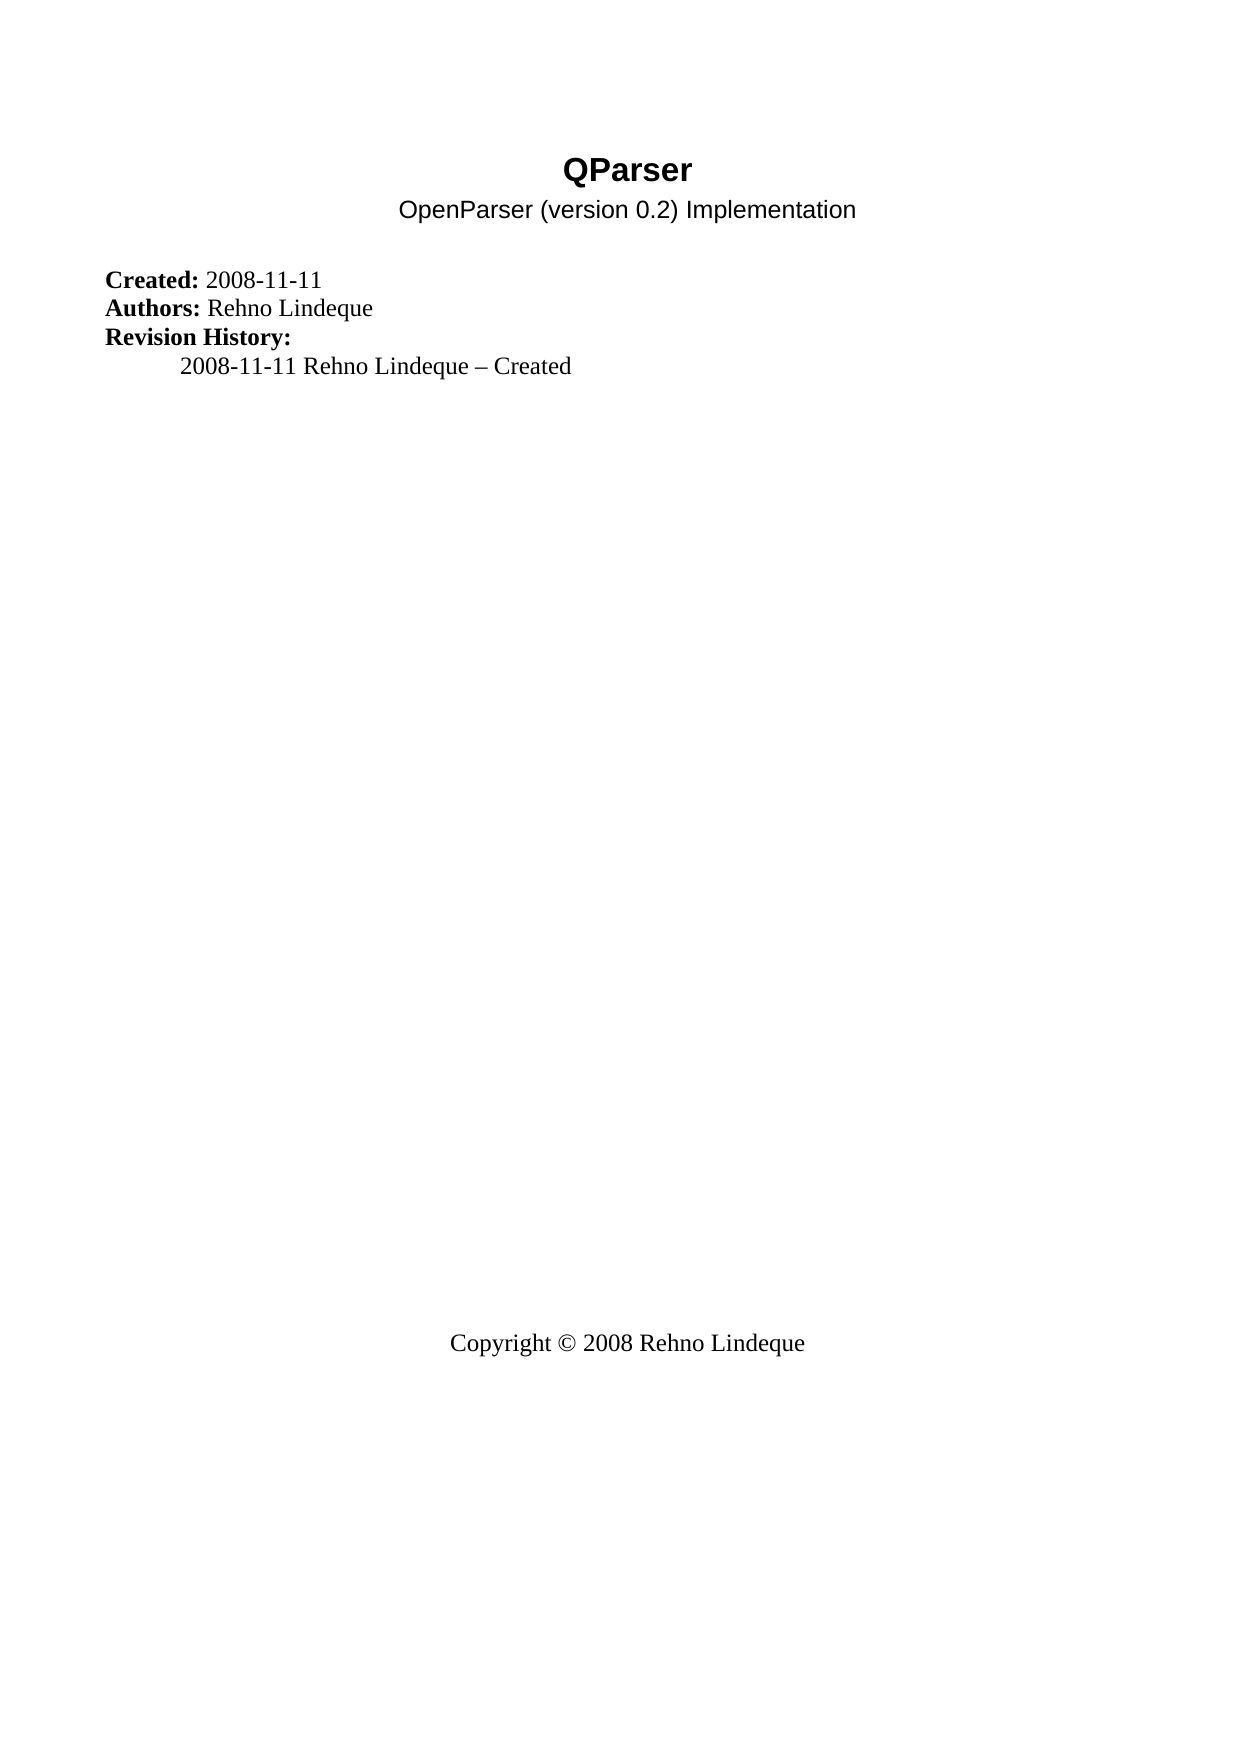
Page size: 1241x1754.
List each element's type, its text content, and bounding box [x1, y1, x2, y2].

text Authors: Rehno Lindeque [105, 293, 1150, 322]
text Copyright © 2008 Rehno Lindeque [105, 1328, 1150, 1357]
text Created: 2008-11-11 [105, 265, 1150, 293]
subtitle OpenParser (version 0.2) Implementation [105, 195, 1150, 223]
title QParser [105, 150, 1150, 188]
text 2008-11-11 Rehno Lindeque – Created [105, 351, 1150, 380]
text Revision History: [105, 322, 1150, 351]
